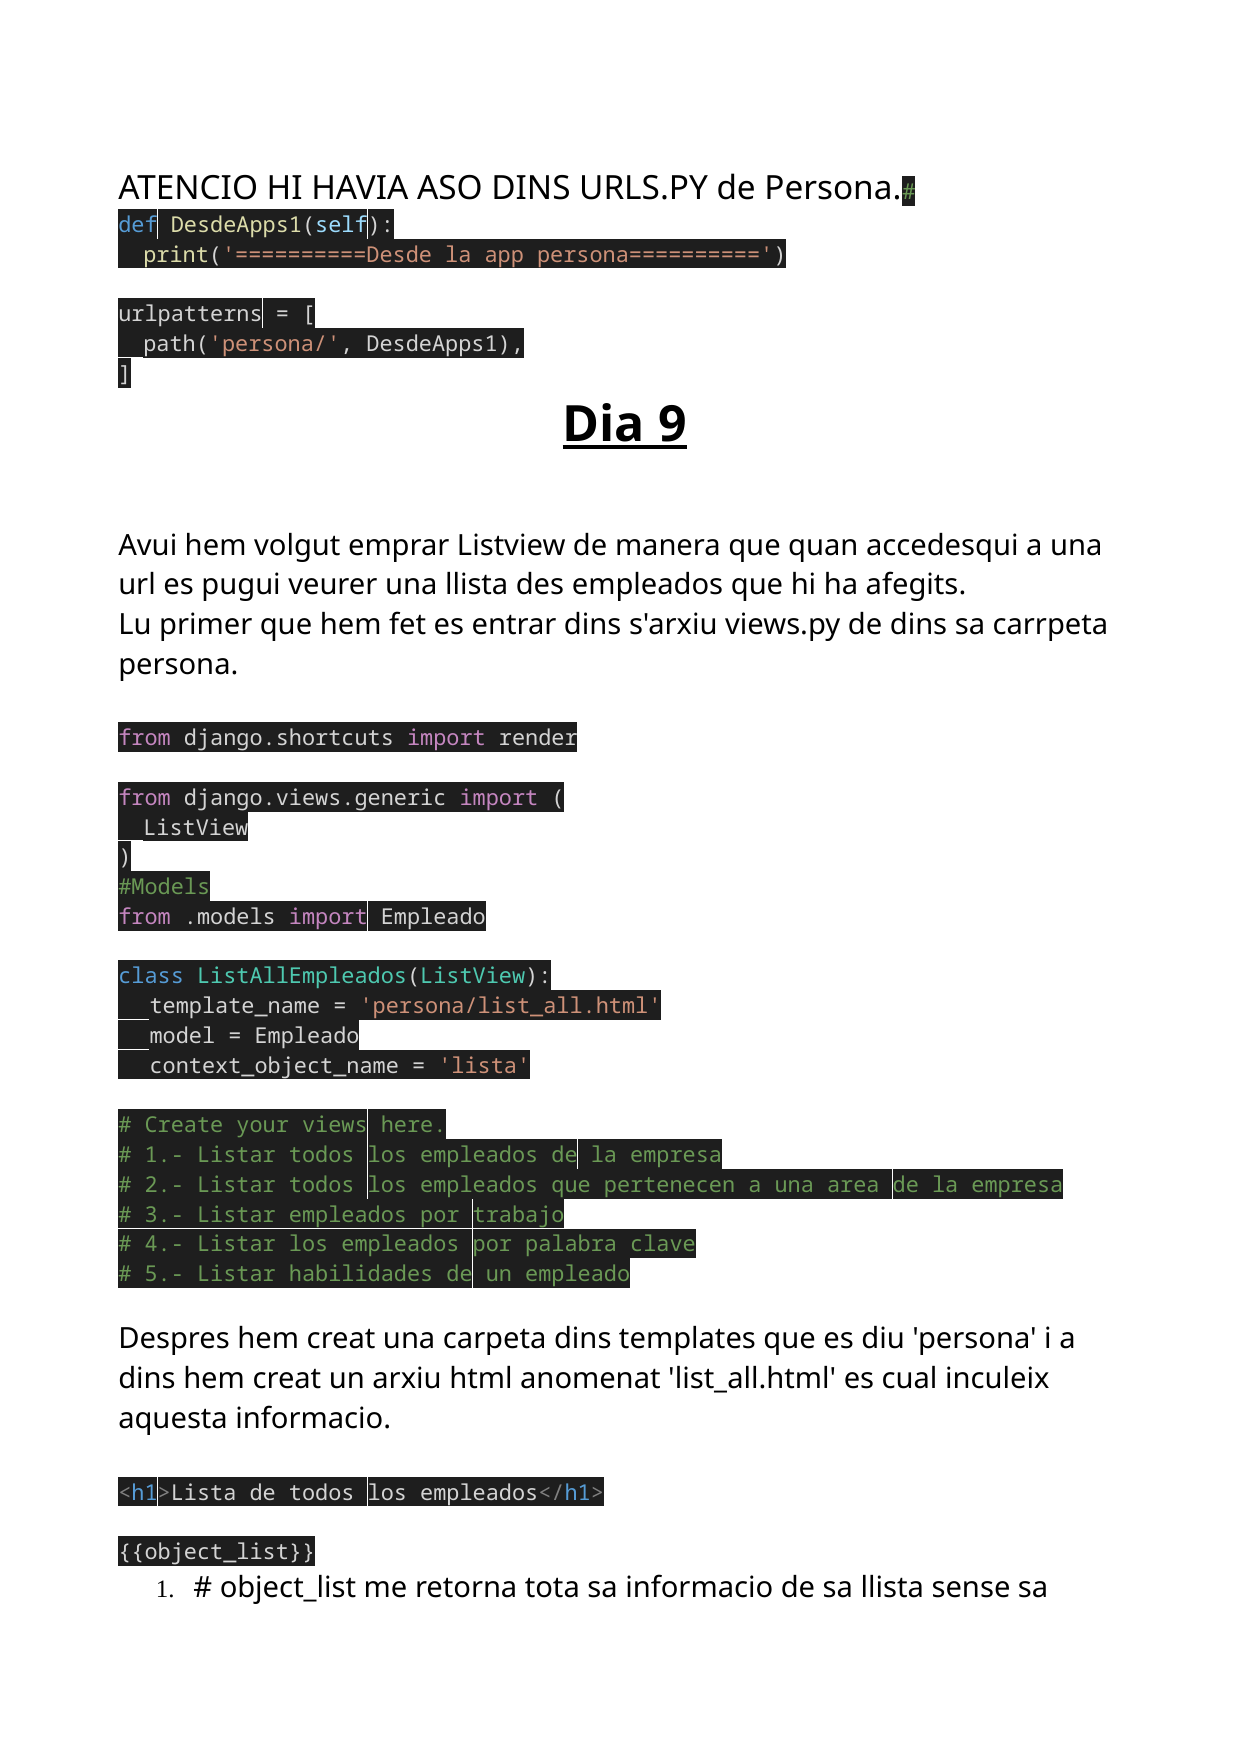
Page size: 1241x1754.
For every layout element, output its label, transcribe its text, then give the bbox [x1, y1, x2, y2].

text from .models import Empleado [118, 901, 1122, 931]
text template_name = 'persona/list_all.html' [118, 990, 1122, 1020]
text #Models [118, 871, 1122, 901]
list # object_list me retorna tota sa informacio de sa llista sense sa [156, 1566, 1122, 1606]
text def DesdeApps1(self): [118, 209, 1122, 239]
text # 3.- Listar empleados por trabajo [118, 1199, 1122, 1228]
text model = Empleado [118, 1020, 1122, 1050]
text ) [118, 841, 1122, 871]
text from django.views.generic import ( [118, 782, 1122, 812]
text Dia 9 [118, 388, 1122, 456]
text <h1>Lista de todos los empleados</h1> [118, 1477, 1122, 1506]
text ] [118, 358, 1122, 388]
text Despres hem creat una carpeta dins templates que es diu 'persona' i a dins hem creat un arxiu html anomenat 'list_all.html' es cual inculeix aquesta informacio. [118, 1318, 1122, 1437]
text # 5.- Listar habilidades de un empleado [118, 1258, 1122, 1288]
text print('==========Desde la app persona==========') [118, 239, 1122, 268]
text context_object_name = 'lista' [118, 1050, 1122, 1079]
text {{object_list}} [118, 1536, 1122, 1566]
text ATENCIO HI HAVIA ASO DINS URLS.PY de Persona.# [118, 163, 1122, 209]
text # 4.- Listar los empleados por palabra clave [118, 1228, 1122, 1258]
text urlpatterns = [ [118, 298, 1122, 328]
text # Create your views here. [118, 1109, 1122, 1139]
text # 1.- Listar todos los empleados de la empresa [118, 1139, 1122, 1169]
text path('persona/', DesdeApps1), [118, 328, 1122, 358]
text from django.shortcuts import render [118, 722, 1122, 752]
text Avui hem volgut emprar Listview de manera que quan accedesqui a una url es pugui veurer una llista des empleados que hi ha afegits. [118, 524, 1122, 603]
text # 2.- Listar todos los empleados que pertenecen a una area de la empresa [118, 1169, 1122, 1199]
text class ListAllEmpleados(ListView): [118, 960, 1122, 990]
text Lu primer que hem fet es entrar dins s'arxiu views.py de dins sa carrpeta persona. [118, 603, 1122, 683]
text ListView [118, 812, 1122, 841]
